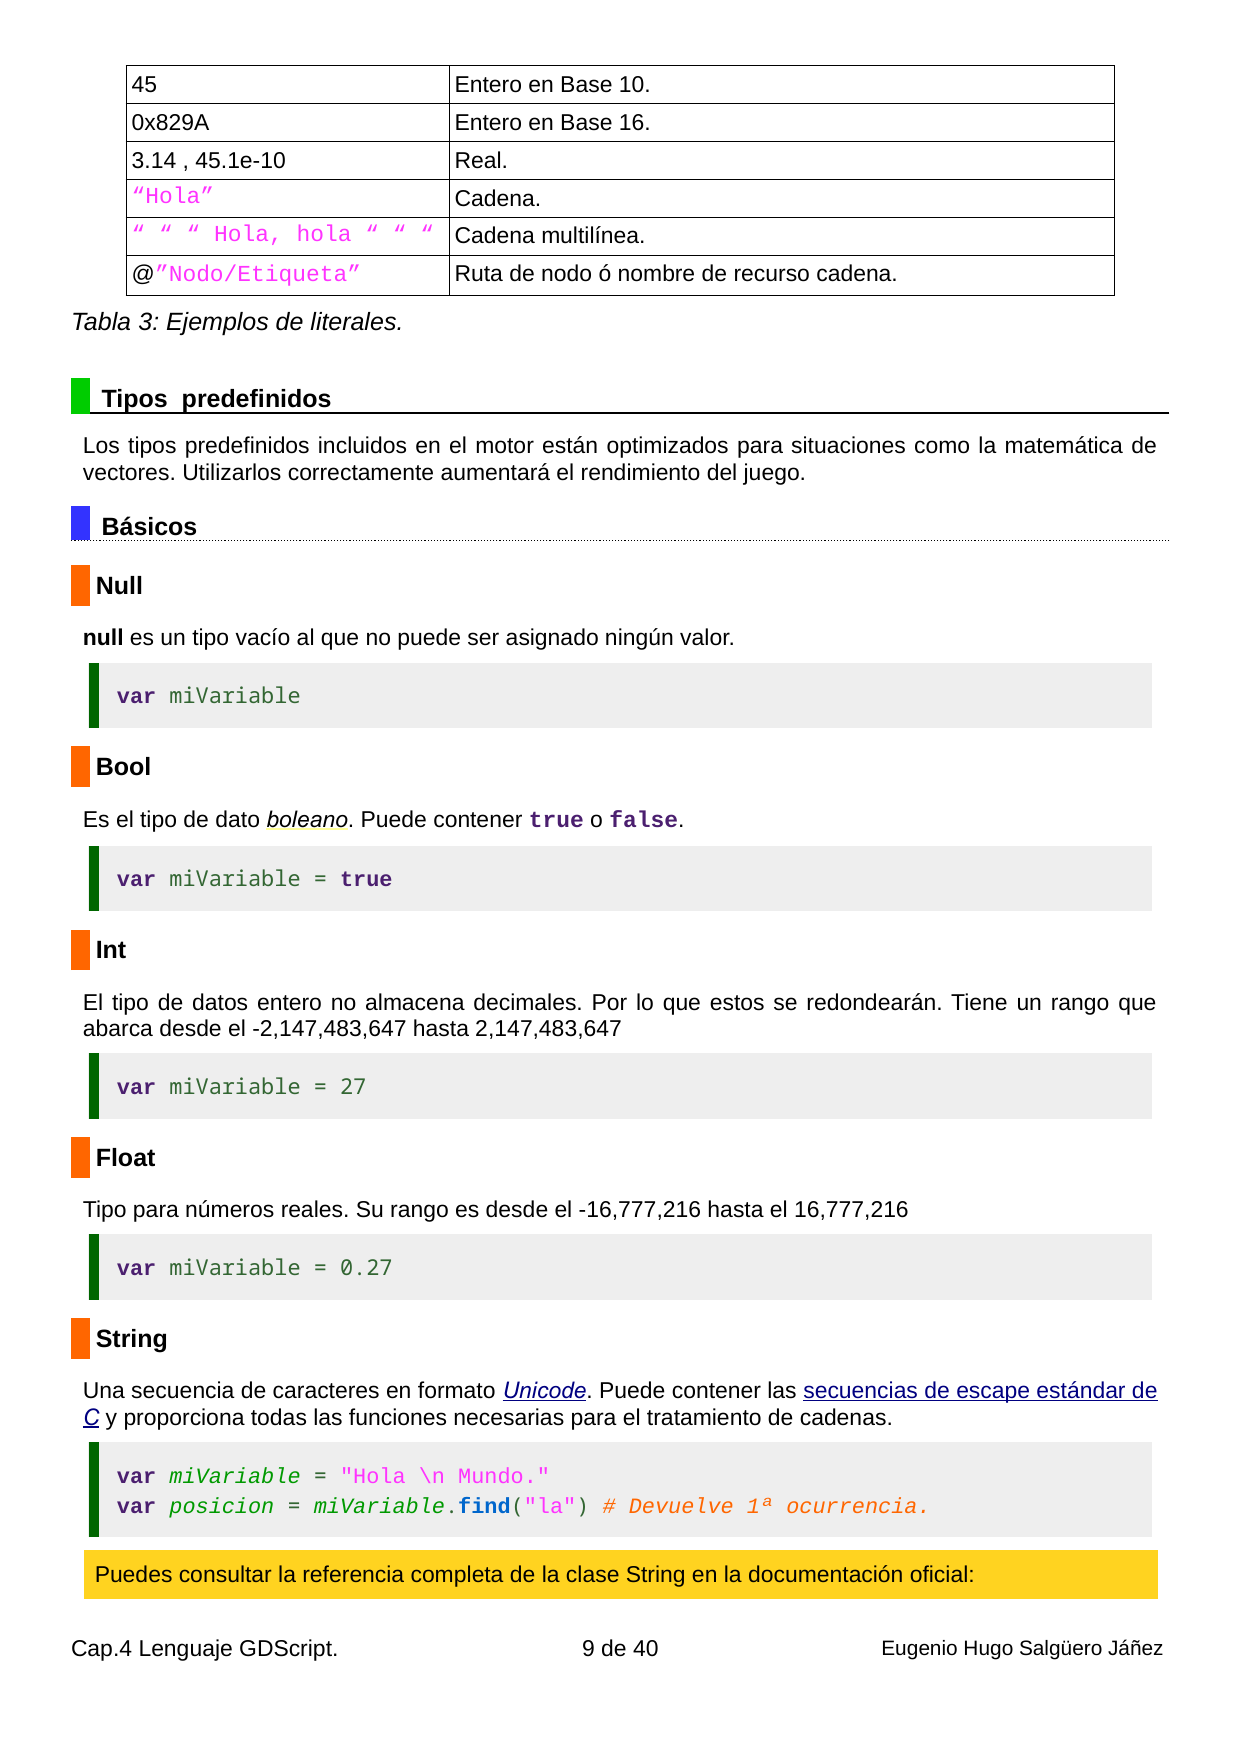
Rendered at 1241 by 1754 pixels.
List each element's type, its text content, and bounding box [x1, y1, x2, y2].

table_cell 45 [127, 66, 449, 103]
table_cell Entero en Base 16. [450, 104, 1114, 141]
text Tabla 3: Ejemplos de literales. [71, 307, 1169, 336]
table_cell Cadena. [450, 180, 1114, 217]
subtitle Básicos [90, 506, 1169, 540]
table_cell @”Nodo/Etiqueta” [127, 256, 449, 294]
text var miVariable [99, 663, 1152, 728]
text Puedes consultar la referencia completa de la clase String en la documentación oficial: [84, 1550, 1158, 1599]
table_cell Entero en Base 10. [450, 66, 1114, 103]
text var miVariable = 27 [99, 1053, 1152, 1119]
table_cell 3.14 , 45.1e-10 [127, 142, 449, 179]
text El tipo de datos entero no almacena decimales. Por lo que estos se redondearán. Tiene un rango que abarca desde el -2,147,483,647 hasta 2,147,483,647 [83, 989, 1158, 1041]
text null es un tipo vacío al que no puede ser asignado ningún valor. [83, 624, 1158, 651]
subtitle Int [71, 929, 1169, 970]
text var miVariable = 0.27 [99, 1234, 1152, 1300]
table_cell 0x829A [127, 104, 449, 141]
subtitle Float [90, 1137, 1169, 1178]
text Es el tipo de dato boleano. Puede contener true o false. [83, 806, 1158, 834]
table_cell “Hola” [127, 180, 449, 217]
subtitle Tipos predefinidos [90, 378, 1169, 412]
table_cell Cadena multilínea. [450, 218, 1114, 254]
text Tipo para números reales. Su rango es desde el -16,777,216 hasta el 16,777,216 [83, 1196, 1158, 1222]
text var miVariable = "Hola \n Mundo." [99, 1442, 1152, 1489]
table_cell Real. [450, 142, 1114, 179]
text var posicion = miVariable.find("la") # Devuelve 1ª ocurrencia. [99, 1489, 1152, 1537]
text Una secuencia de caracteres en formato Unicode. Puede contener las secuencias de escape estándar de C y proporciona todas las funciones necesarias para el tratamiento de cadenas. [83, 1377, 1158, 1430]
subtitle String [90, 1318, 1169, 1359]
subtitle Null [90, 565, 1169, 606]
text var miVariable = true [99, 846, 1152, 911]
text Los tipos predefinidos incluidos en el motor están optimizados para situaciones como la matemática de vectores. Utilizarlos correctamente aumentará el rendimiento del juego. [83, 432, 1158, 485]
subtitle Bool [90, 746, 1169, 787]
table_cell “ “ “ Hola, hola “ “ “ [127, 218, 449, 254]
table_cell Ruta de nodo ó nombre de recurso cadena. [450, 256, 1114, 294]
